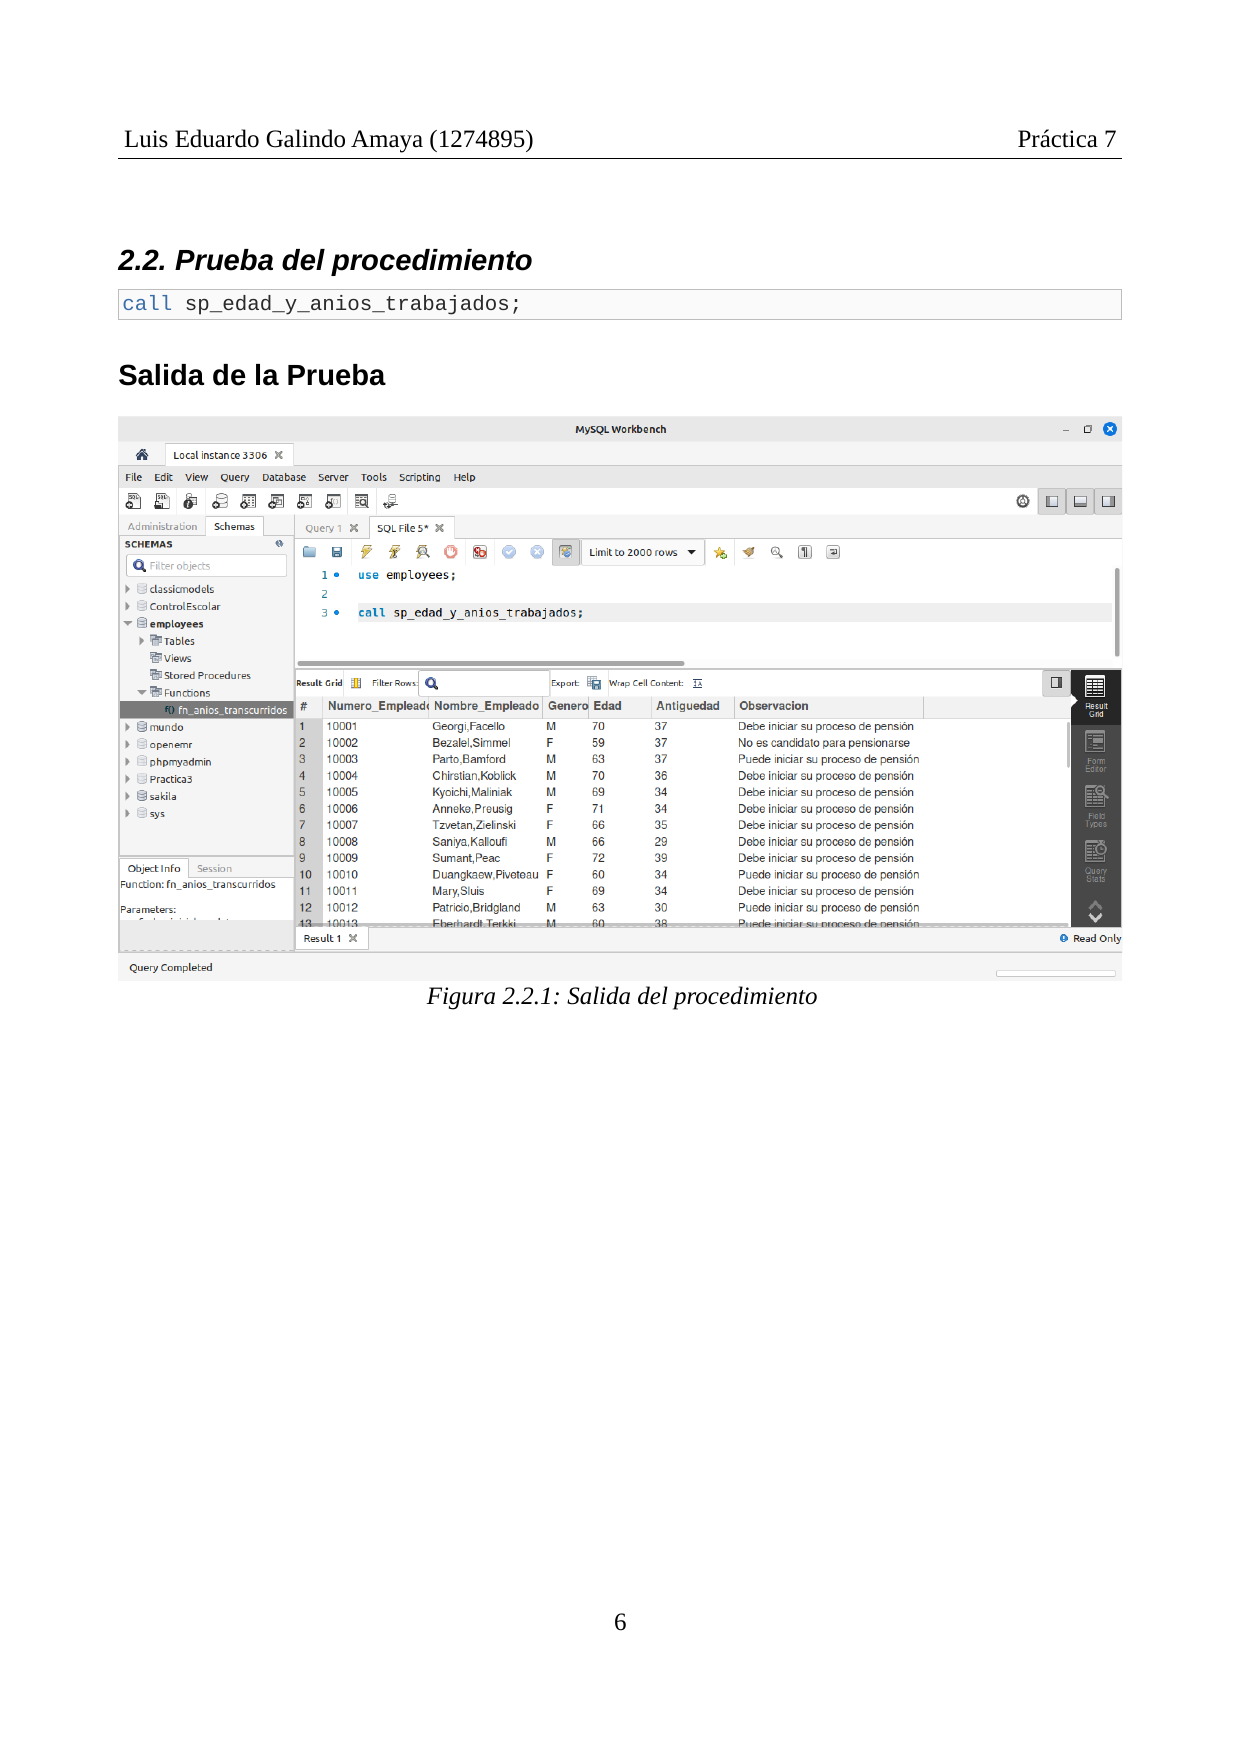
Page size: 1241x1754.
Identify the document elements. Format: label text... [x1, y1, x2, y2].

picture [118, 416, 1123, 981]
subtitle Prueba del procedimiento [118, 243, 1122, 276]
subtitle Salida de la Prueba [118, 358, 1122, 391]
text Figura 2.2.1: Salida del procedimiento [118, 981, 1122, 1009]
text call sp_edad_y_anios_trabajados; [119, 290, 1121, 319]
